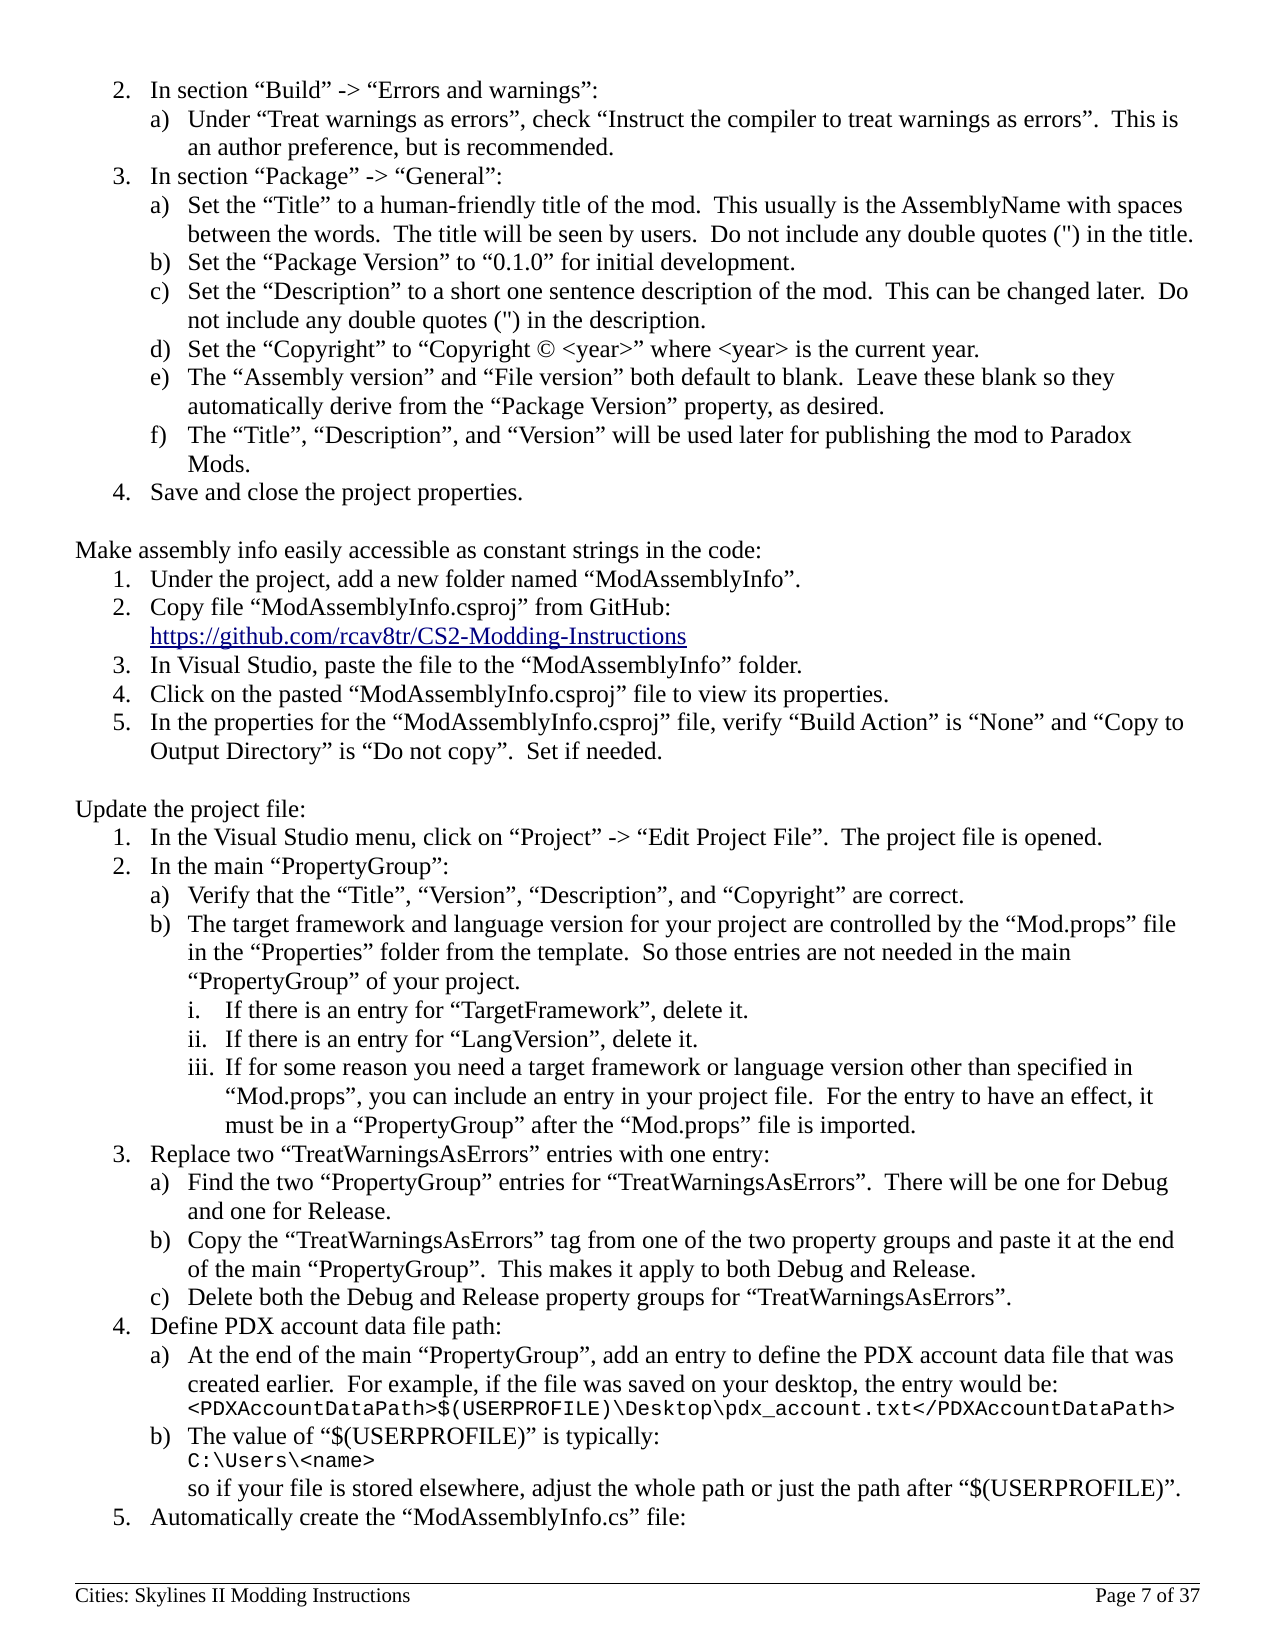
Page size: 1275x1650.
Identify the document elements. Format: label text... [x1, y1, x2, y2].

list Replace two “TreatWarningsAsErrors” entries with one entry: [112, 1139, 1200, 1167]
list Set the “Copyright” to “Copyright © <year>” where <year> is the current year. [150, 334, 1200, 362]
list The target framework and language version for your project are controlled by the “Mod.props” file in the “Properties” folder from the template. So those entries are not needed in the main “PropertyGroup” of your project. [150, 909, 1200, 995]
list If there is an entry for “TargetFramework”, delete it. [187, 995, 1200, 1024]
list In section “Package” -> “General”: [112, 161, 1200, 190]
list Set the “Title” to a human-friendly title of the mod. This usually is the AssemblyName with spaces between the words. The title will be seen by users. Do not include any double quotes (") in the title. [150, 190, 1200, 247]
list Automatically create the “ModAssemblyInfo.cs” file: [112, 1502, 1200, 1531]
list Find the two “PropertyGroup” entries for “TreatWarningsAsErrors”. There will be one for Debug and one for Release. [150, 1167, 1200, 1225]
list Verify that the “Title”, “Version”, “Description”, and “Copyright” are correct. [150, 880, 1200, 909]
list Copy the “TreatWarningsAsErrors” tag from one of the two property groups and paste it at the end of the main “PropertyGroup”. This makes it apply to both Debug and Release. [150, 1225, 1200, 1282]
list Under the project, add a new folder named “ModAssemblyInfo”. [112, 564, 1200, 592]
list In the main “PropertyGroup”: [112, 851, 1200, 880]
list Under “Treat warnings as errors”, check “Instruct the compiler to treat warnings as errors”. This is an author preference, but is recommended. [150, 104, 1200, 161]
list In the Visual Studio menu, click on “Project” -> “Edit Project File”. The project file is opened. [112, 822, 1200, 851]
list If there is an entry for “LangVersion”, delete it. [187, 1024, 1200, 1052]
text Update the project file: [75, 794, 1200, 822]
list The value of “$(USERPROFILE)” is typically: C:\Users\<name> so if your file is stored elsewhere, adjust the whole path or just the path after “$(USERPROFILE)”. [150, 1421, 1200, 1502]
list The “Title”, “Description”, and “Version” will be used later for publishing the mod to Paradox Mods. [150, 420, 1200, 477]
list Copy file “ModAssemblyInfo.csproj” from GitHub: https://github.com/rcav8tr/CS2-Modding-Instructions [112, 592, 1200, 650]
list The “Assembly version” and “File version” both default to blank. Leave these blank so they automatically derive from the “Package Version” property, as desired. [150, 362, 1200, 420]
list At the end of the main “PropertyGroup”, add an entry to define the PDX account data file that was created earlier. For example, if the file was saved on your desktop, the entry would be: <PDXAccountDataPath>$(USERPROFILE)\Desktop\pdx_account.txt</PDXAccountDataPath> [150, 1340, 1200, 1421]
list In Visual Studio, paste the file to the “ModAssemblyInfo” folder. [112, 650, 1200, 679]
list Delete both the Debug and Release property groups for “TreatWarningsAsErrors”. [150, 1282, 1200, 1311]
list In section “Build” -> “Errors and warnings”: [112, 75, 1200, 104]
text Make assembly info easily accessible as constant strings in the code: [75, 535, 1200, 564]
list Save and close the project properties. [112, 477, 1200, 506]
list If for some reason you need a target framework or language version other than specified in “Mod.props”, you can include an entry in your project file. For the entry to have an effect, it must be in a “PropertyGroup” after the “Mod.props” file is imported. [187, 1052, 1200, 1139]
list Click on the pasted “ModAssemblyInfo.csproj” file to view its properties. [112, 679, 1200, 707]
list Define PDX account data file path: [112, 1311, 1200, 1340]
list Set the “Package Version” to “0.1.0” for initial development. [150, 247, 1200, 276]
list In the properties for the “ModAssemblyInfo.csproj” file, verify “Build Action” is “None” and “Copy to Output Directory” is “Do not copy”. Set if needed. [112, 707, 1200, 765]
list Set the “Description” to a short one sentence description of the mod. This can be changed later. Do not include any double quotes (") in the description. [150, 276, 1200, 334]
